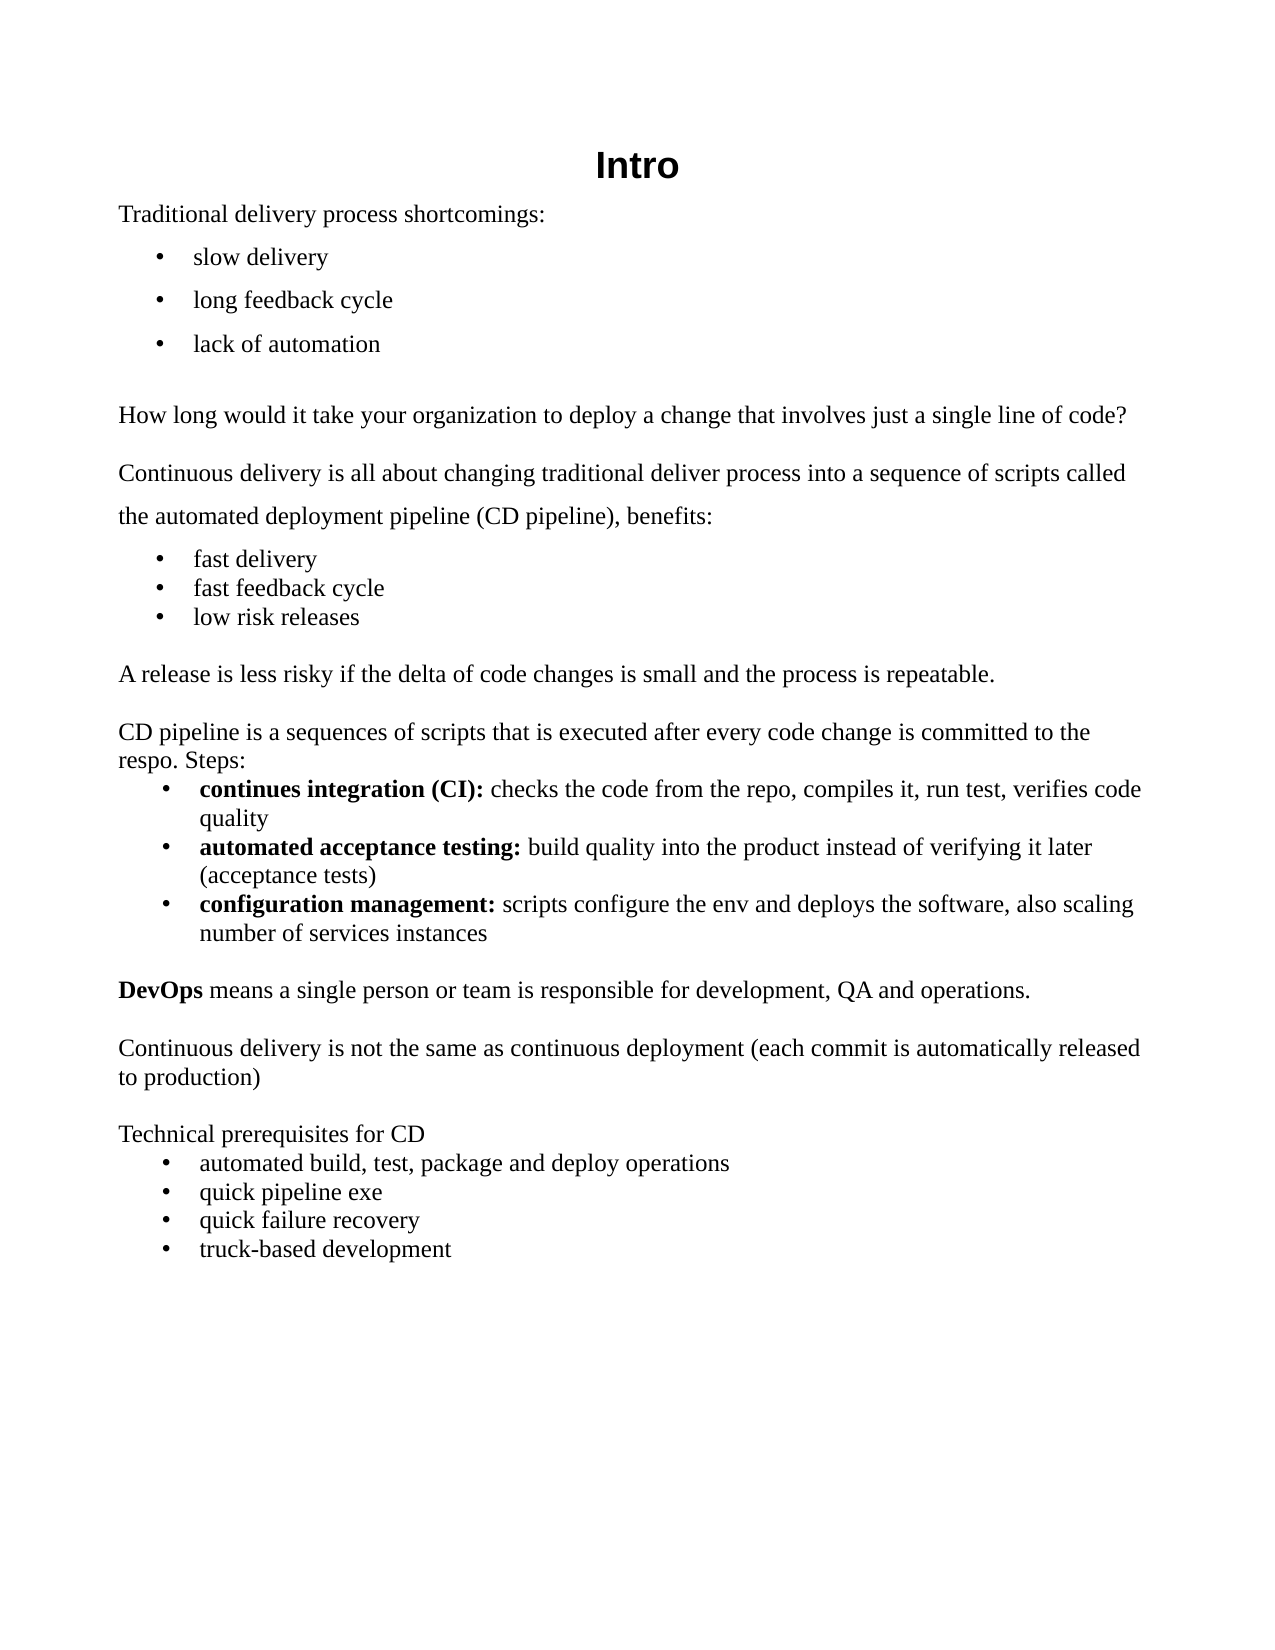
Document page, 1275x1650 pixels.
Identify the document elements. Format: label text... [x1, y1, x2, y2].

list slow delivery [156, 242, 1157, 271]
list automated acceptance testing: build quality into the product instead of verifying it later (acceptance tests) [162, 832, 1157, 889]
list long feedback cycle [156, 286, 1157, 314]
text A release is less risky if the delta of code changes is small and the process is repeatable. [118, 659, 1157, 688]
text CD pipeline is a sequences of scripts that is executed after every code change is committed to the respo. Steps: [118, 717, 1157, 774]
text Continuous delivery is all about changing traditional deliver process into a sequence of scripts called the automated deployment pipeline (CD pipeline), benefits: [118, 458, 1157, 530]
list automated build, test, package and deploy operations [162, 1148, 1157, 1177]
text DevOps means a single person or team is responsible for development, QA and operations. [118, 976, 1157, 1004]
list low risk releases [156, 602, 1157, 631]
list continues integration (CI): checks the code from the repo, compiles it, run test, verifies code quality [162, 774, 1157, 832]
text Technical prerequisites for CD [118, 1119, 1157, 1148]
list fast delivery [156, 544, 1157, 573]
text Traditional delivery process shortcomings: [118, 199, 1157, 228]
list lack of automation [156, 329, 1157, 357]
list configuration management: scripts configure the env and deploys the software, also scaling number of services instances [162, 889, 1157, 947]
list truck-based development [162, 1234, 1157, 1263]
list quick failure recovery [162, 1206, 1157, 1234]
text How long would it take your organization to deploy a change that involves just a single line of code? [118, 401, 1157, 429]
text Continuous delivery is not the same as continuous deployment (each commit is automatically released to production) [118, 1033, 1157, 1091]
subtitle Intro [118, 143, 1157, 187]
list fast feedback cycle [156, 573, 1157, 602]
list quick pipeline exe [162, 1177, 1157, 1206]
